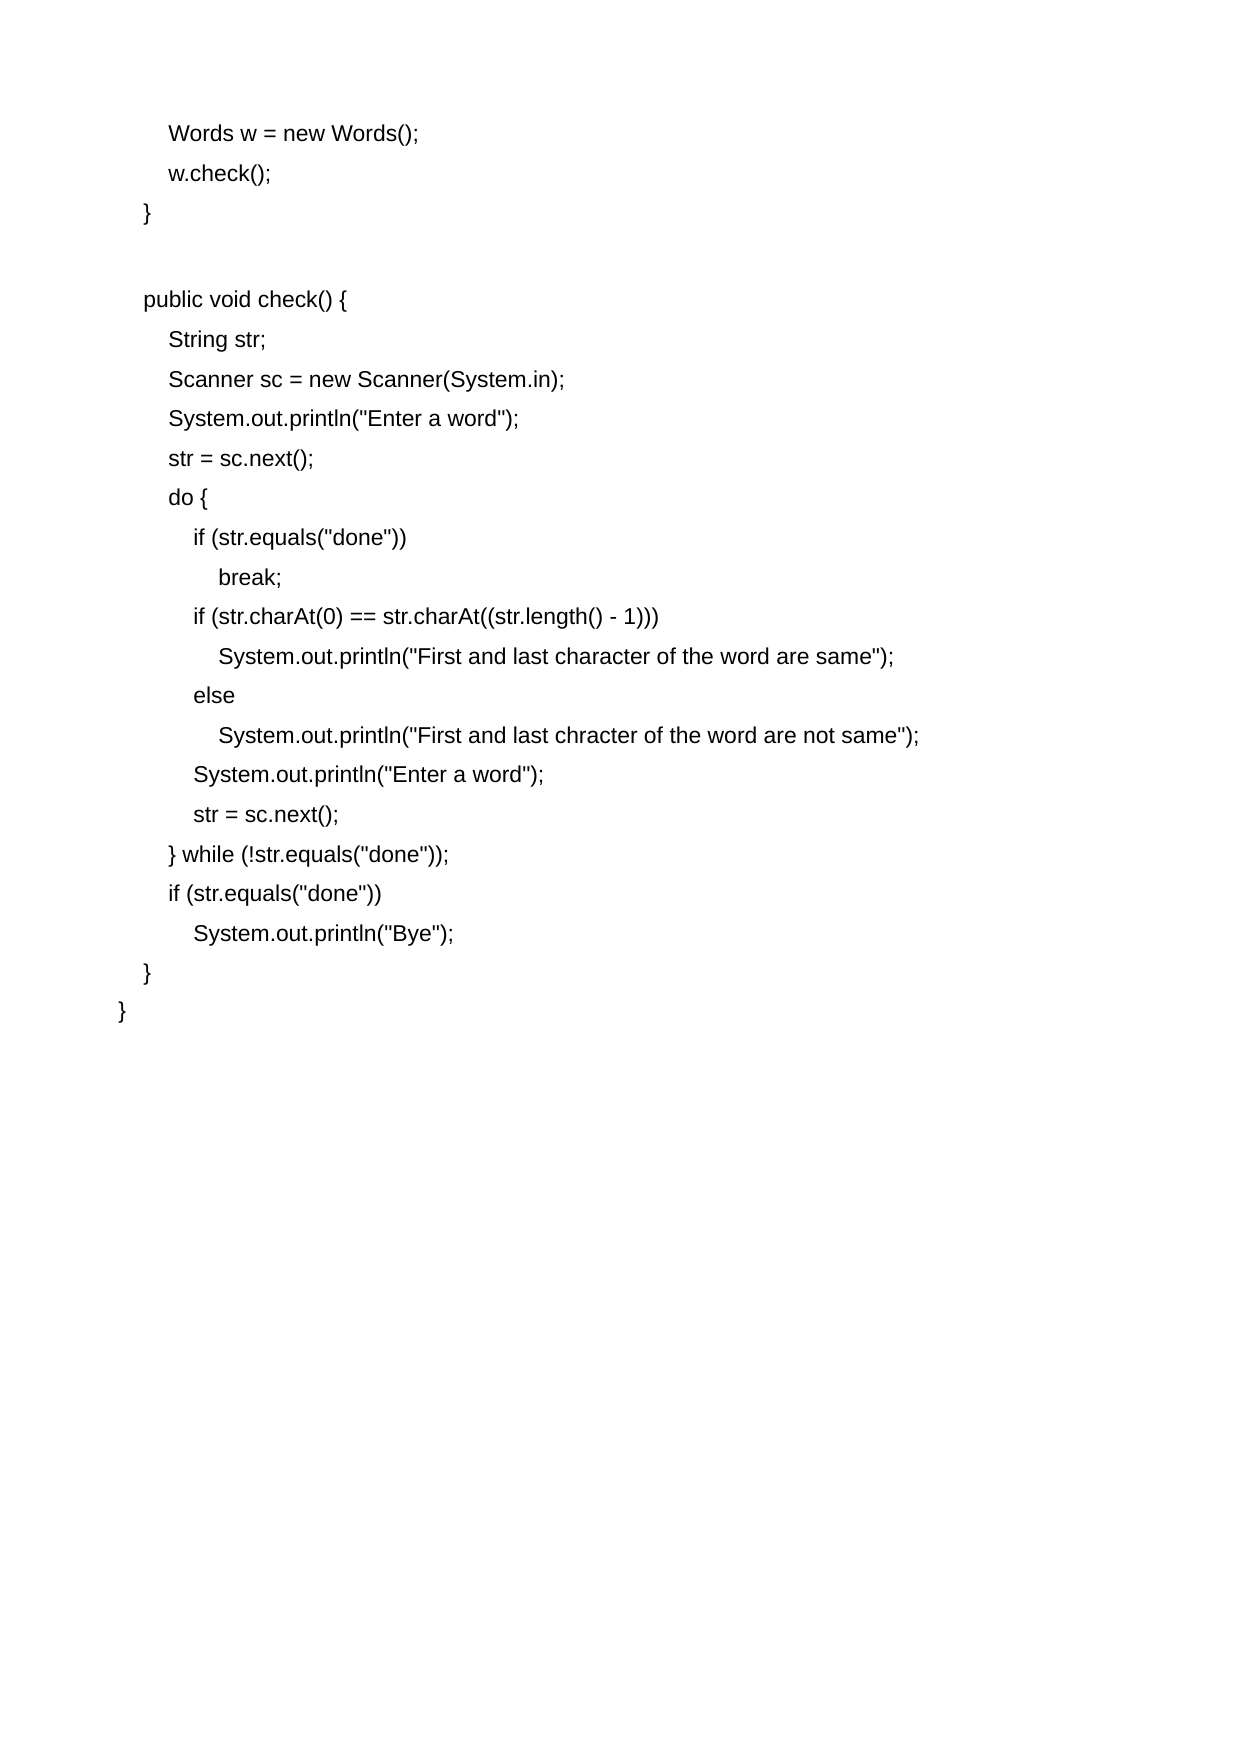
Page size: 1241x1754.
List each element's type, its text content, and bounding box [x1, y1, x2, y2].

text Words w = new Words(); [118, 118, 1122, 147]
text if (str.equals("done")) [118, 522, 1122, 551]
text System.out.println("First and last chracter of the word are not same"); [118, 720, 1122, 749]
text } [118, 997, 1122, 1023]
text Scanner sc = new Scanner(System.in); [118, 364, 1122, 392]
text } [118, 957, 1122, 986]
text str = sc.next(); [118, 443, 1122, 472]
text break; [118, 562, 1122, 590]
text str = sc.next(); [118, 799, 1122, 828]
text public void check() { [118, 284, 1122, 313]
text } [118, 197, 1122, 226]
text System.out.println("Enter a word"); [118, 403, 1122, 432]
text else [118, 680, 1122, 709]
text String str; [118, 324, 1122, 353]
text if (str.charAt(0) == str.charAt((str.length() - 1))) [118, 601, 1122, 630]
text } while (!str.equals("done")); [118, 839, 1122, 867]
text w.check(); [118, 158, 1122, 186]
text System.out.println("Enter a word"); [118, 759, 1122, 788]
text if (str.equals("done")) [118, 878, 1122, 907]
text System.out.println("First and last character of the word are same"); [118, 641, 1122, 669]
text System.out.println("Bye"); [118, 918, 1122, 947]
text do { [118, 482, 1122, 511]
